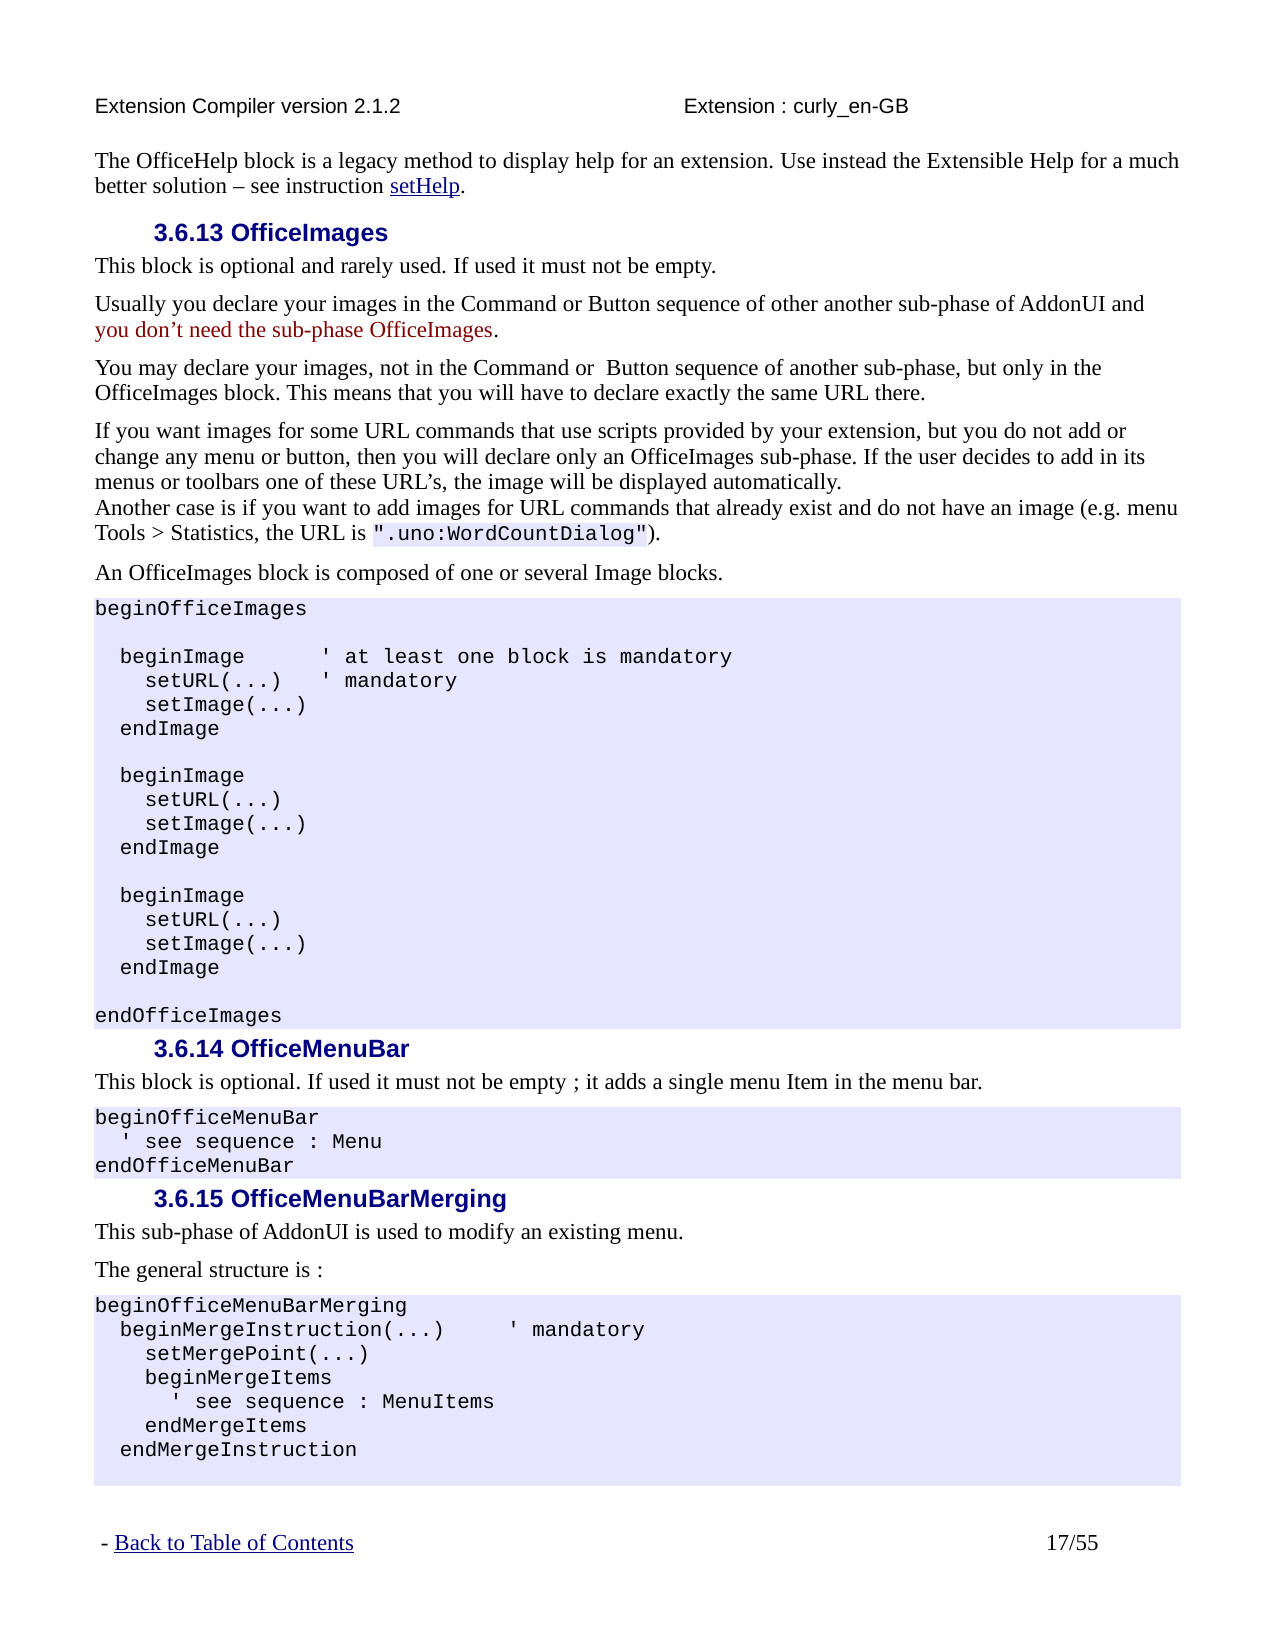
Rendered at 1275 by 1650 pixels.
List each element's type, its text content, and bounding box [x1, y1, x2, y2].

text endOfficeImages [94, 1005, 1181, 1029]
text endMergeItems [94, 1414, 1181, 1438]
text beginMergeInstruction(...) ' mandatory [94, 1319, 1181, 1343]
text endOfficeMenuBar [94, 1155, 1181, 1179]
text This block is optional and rarely used. If used it must not be empty. [94, 253, 1181, 278]
text setImage(...) [94, 813, 1181, 837]
text endImage [94, 837, 1181, 861]
subtitle OfficeMenuBar [153, 1035, 1181, 1063]
text If you want images for some URL commands that use scripts provided by your extension, but you do not add or change any menu or button, then you will declare only an OfficeImages sub-phase. If the user decides to add in its menus or toolbars one of these URL’s, the image will be displayed automatically. Another case is if you want to add images for URL commands that already exist and do not have an image (e.g. menu Tools > Statistics, the URL is ".uno:WordCountDialog"). [94, 418, 1181, 547]
text setImage(...) [94, 693, 1181, 717]
text This block is optional. If used it must not be empty ; it adds a single menu Item in the menu bar. [94, 1069, 1181, 1094]
text This sub-phase of AddonUI is used to modify an existing menu. [94, 1219, 1181, 1244]
subtitle OfficeImages [153, 219, 1181, 247]
text beginOfficeMenuBar [94, 1107, 1181, 1131]
text endMergeInstruction [94, 1438, 1181, 1462]
text endImage [94, 957, 1181, 981]
text An OfficeImages block is composed of one or several Image blocks. [94, 560, 1181, 585]
text beginImage ' at least one block is mandatory [94, 646, 1181, 669]
text beginOfficeMenuBarMerging [94, 1295, 1181, 1319]
text beginImage [94, 765, 1181, 789]
text ' see sequence : MenuItems [94, 1391, 1181, 1414]
text setURL(...) ' mandatory [94, 669, 1181, 693]
text setURL(...) [94, 909, 1181, 933]
text The OfficeHelp block is a legacy method to display help for an extension. Use instead the Extensible Help for a much better solution – see instruction setHelp. [94, 147, 1181, 198]
text Usually you declare your images in the Command or Button sequence of other another sub-phase of AddonUI and you don’t need the sub-phase OfficeImages. [94, 291, 1181, 342]
text beginMergeItems [94, 1367, 1181, 1391]
text beginImage [94, 885, 1181, 909]
text setMergePoint(...) [94, 1343, 1181, 1367]
text setImage(...) [94, 933, 1181, 957]
text The general structure is : [94, 1257, 1181, 1282]
subtitle OfficeMenuBarMerging [153, 1185, 1181, 1213]
text endImage [94, 717, 1181, 741]
text You may declare your images, not in the Command or Button sequence of another sub-phase, but only in the OfficeImages block. This means that you will have to declare exactly the same URL there. [94, 354, 1181, 406]
text setURL(...) [94, 789, 1181, 813]
text beginOfficeImages [94, 598, 1181, 622]
text ' see sequence : Menu [94, 1131, 1181, 1155]
